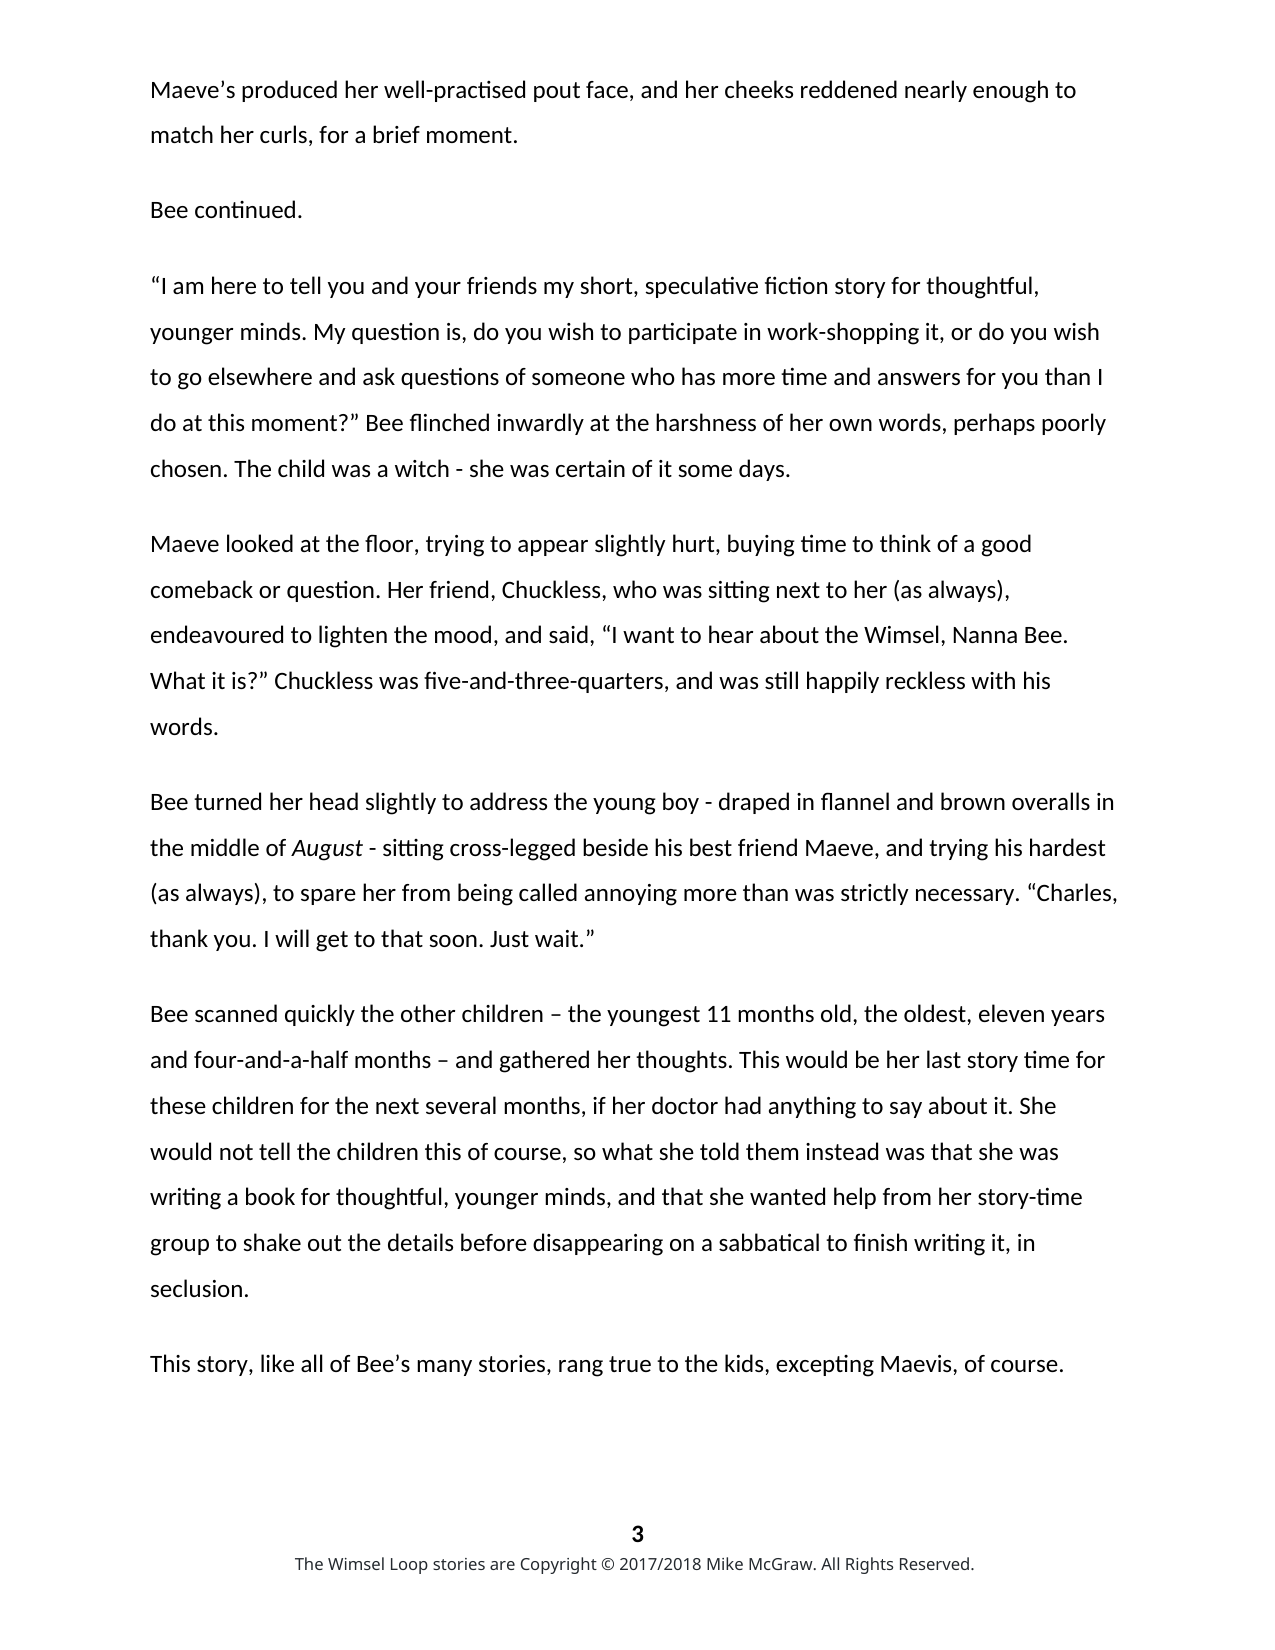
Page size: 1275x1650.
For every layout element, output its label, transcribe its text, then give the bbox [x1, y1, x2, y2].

text This story, like all of Bee’s many stories, rang true to the kids, excepting Maevis, of course. [150, 1348, 1125, 1379]
text Bee scanned quickly the other children – the youngest 11 months old, the oldest, eleven years and four-and-a-half months – and gathered her thoughts. This would be her last story time for these children for the next several months, if her doctor had anything to say about it. She would not tell the children this of course, so what she told them instead was that she was writing a book for thoughtful, younger minds, and that she wanted help from her story-time group to shake out the details before disappearing on a sabbatical to finish writing it, in seclusion. [150, 998, 1125, 1303]
text Maeve looked at the floor, trying to appear slightly hurt, buying time to think of a good comeback or question. Her friend, Chuckless, who was sitting next to her (as always), endeavoured to lighten the mood, and said, “I want to hear about the Wimsel, Nanna Bee. What it is?” Chuckless was five-and-three-quarters, and was still happily reckless with his words. [150, 528, 1125, 741]
text Bee turned her head slightly to address the young boy - draped in flannel and brown overalls in the middle of August - sitting cross-legged beside his best friend Maeve, and trying his hardest (as always), to spare her from being called annoying more than was strictly necessary. “Charles, thank you. I will get to that soon. Just wait.” [150, 786, 1125, 954]
text Maeve’s produced her well-practised pout face, and her cheeks reddened nearly enough to match her curls, for a brief moment. [150, 74, 1125, 150]
text “I am here to tell you and your friends my short, speculative fiction story for thoughtful, younger minds. My question is, do you wish to participate in work-shopping it, or do you wish to go elsewhere and ask questions of someone who has more time and answers for you than I do at this moment?” Bee flinched inwardly at the harshness of her own words, perhaps poorly chosen. The child was a witch - she was certain of it some days. [150, 270, 1125, 483]
text Bee continued. [150, 195, 1125, 225]
